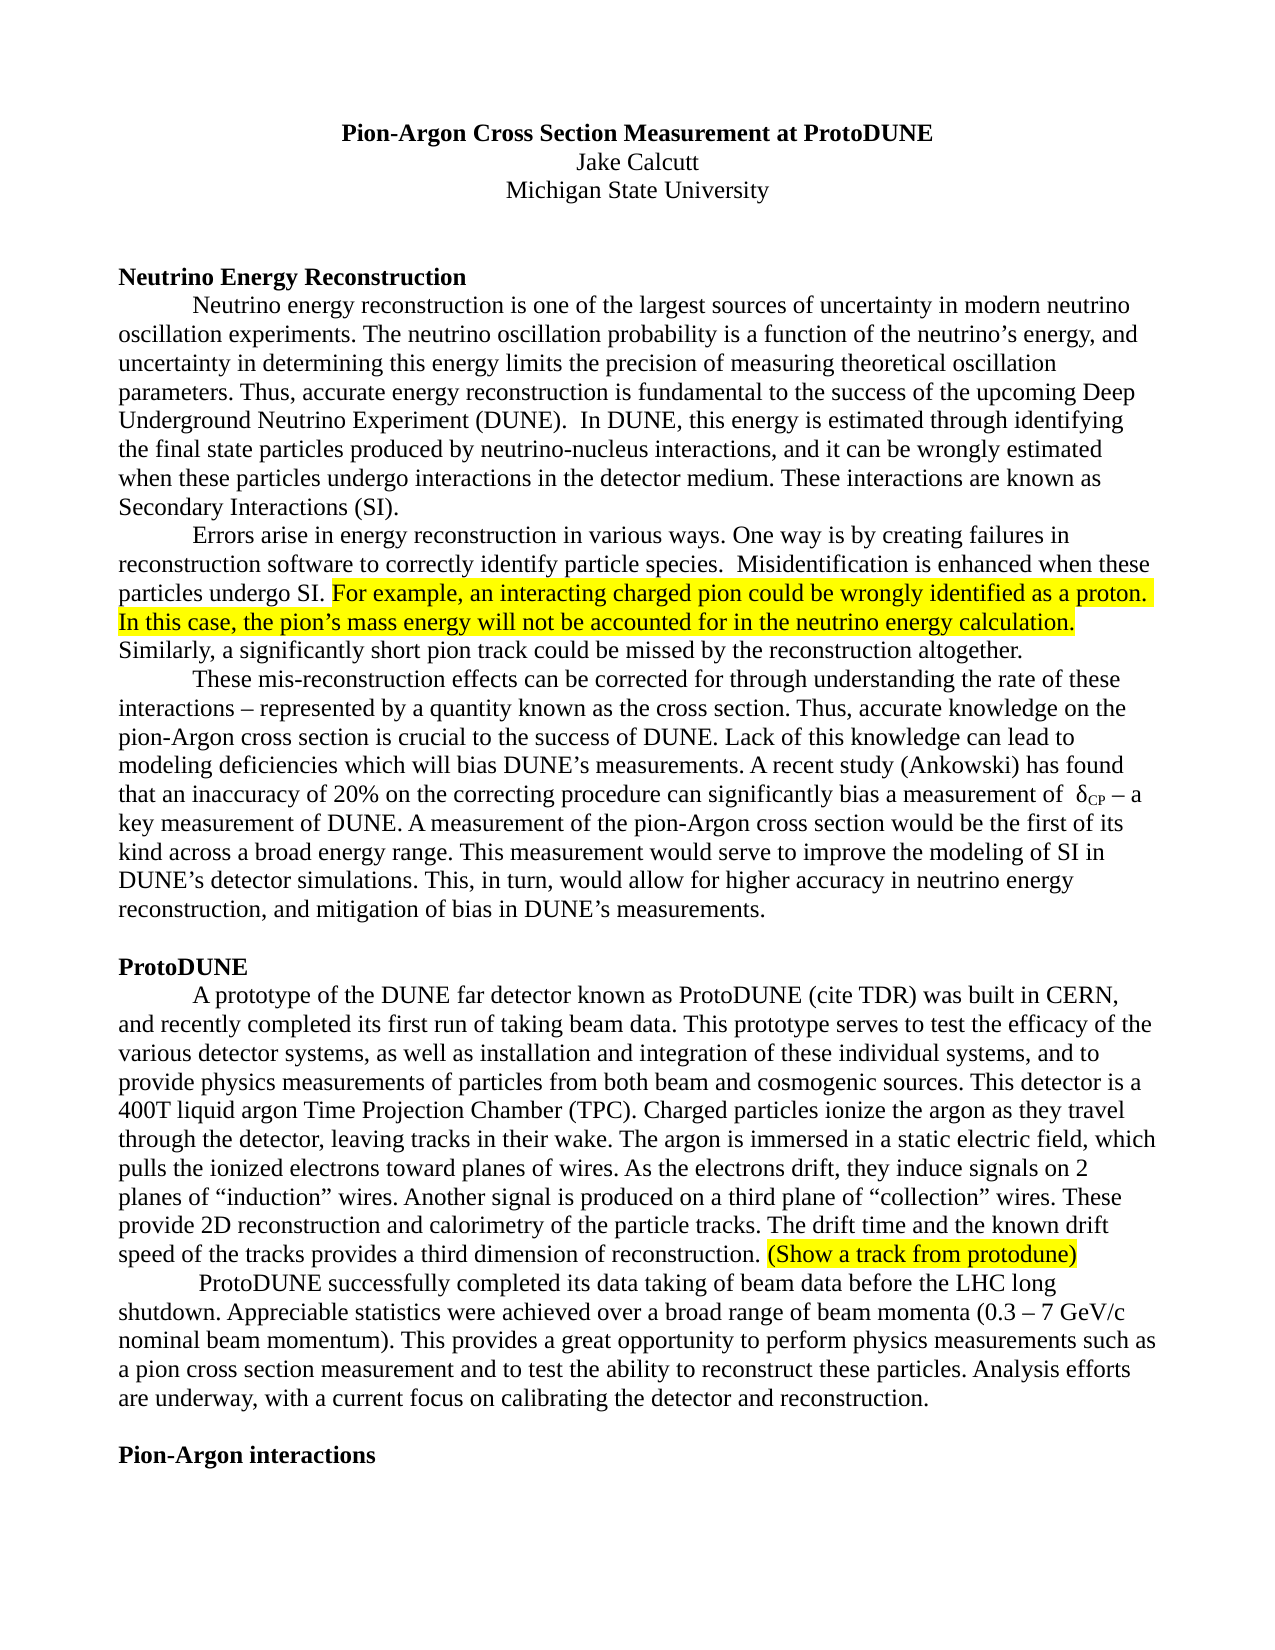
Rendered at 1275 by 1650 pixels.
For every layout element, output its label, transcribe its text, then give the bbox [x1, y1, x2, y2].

text Errors arise in energy reconstruction in various ways. One way is by creating failures in reconstruction software to correctly identify particle species. Misidentification is enhanced when these particles undergo SI. For example, an interacting charged pion could be wrongly identified as a proton. In this case, the pion’s mass energy will not be accounted for in the neutrino energy calculation. Similarly, a significantly short pion track could be missed by the reconstruction altogether. [118, 521, 1157, 664]
text Neutrino Energy Reconstruction [118, 262, 1157, 291]
text oscillation experiments. The neutrino oscillation probability is a function of the neutrino’s energy, and uncertainty in determining this energy limits the precision of measuring theoretical oscillation parameters. Thus, accurate energy reconstruction is fundamental to the success of the upcoming Deep Underground Neutrino Experiment (DUNE). In DUNE, this energy is estimated through identifying the final state particles produced by neutrino-nucleus interactions, and it can be wrongly estimated when these particles undergo interactions in the detector medium. These interactions are known as Secondary Interactions (SI). [118, 319, 1157, 521]
text Pion-Argon Cross Section Measurement at ProtoDUNE [118, 118, 1157, 147]
text These mis-reconstruction effects can be corrected for through understanding the rate of these interactions – represented by a quantity known as the cross section. Thus, accurate knowledge on the pion-Argon cross section is crucial to the success of DUNE. Lack of this knowledge can lead to modeling deficiencies which will bias DUNE’s measurements. A recent study (Ankowski) has found that an inaccuracy of 20% on the correcting procedure can significantly bias a measurement of δCP – a key measurement of DUNE. A measurement of the pion-Argon cross section would be the first of its kind across a broad energy range. This measurement would serve to improve the modeling of SI in DUNE’s detector simulations. This, in turn, would allow for higher accuracy in neutrino energy reconstruction, and mitigation of bias in DUNE’s measurements. [118, 664, 1157, 923]
text Pion-Argon interactions [118, 1441, 1157, 1469]
text Neutrino energy reconstruction is one of the largest sources of uncertainty in modern neutrino [118, 291, 1157, 319]
text ProtoDUNE successfully completed its data taking of beam data before the LHC long shutdown. Appreciable statistics were achieved over a broad range of beam momenta (0.3 – 7 GeV/c nominal beam momentum). This provides a great opportunity to perform physics measurements such as a pion cross section measurement and to test the ability to reconstruct these particles. Analysis efforts are underway, with a current focus on calibrating the detector and reconstruction. [118, 1268, 1157, 1412]
text Michigan State University [118, 176, 1157, 204]
text A prototype of the DUNE far detector known as ProtoDUNE (cite TDR) was built in CERN, and recently completed its first run of taking beam data. This prototype serves to test the efficacy of the various detector systems, as well as installation and integration of these individual systems, and to provide physics measurements of particles from both beam and cosmogenic sources. This detector is a 400T liquid argon Time Projection Chamber (TPC). Charged particles ionize the argon as they travel through the detector, leaving tracks in their wake. The argon is immersed in a static electric field, which pulls the ionized electrons toward planes of wires. As the electrons drift, they induce signals on 2 planes of “induction” wires. Another signal is produced on a third plane of “collection” wires. These provide 2D reconstruction and calorimetry of the particle tracks. The drift time and the known drift speed of the tracks provides a third dimension of reconstruction. (Show a track from protodune) [118, 981, 1157, 1268]
text ProtoDUNE [118, 952, 1157, 981]
text Jake Calcutt [118, 147, 1157, 176]
